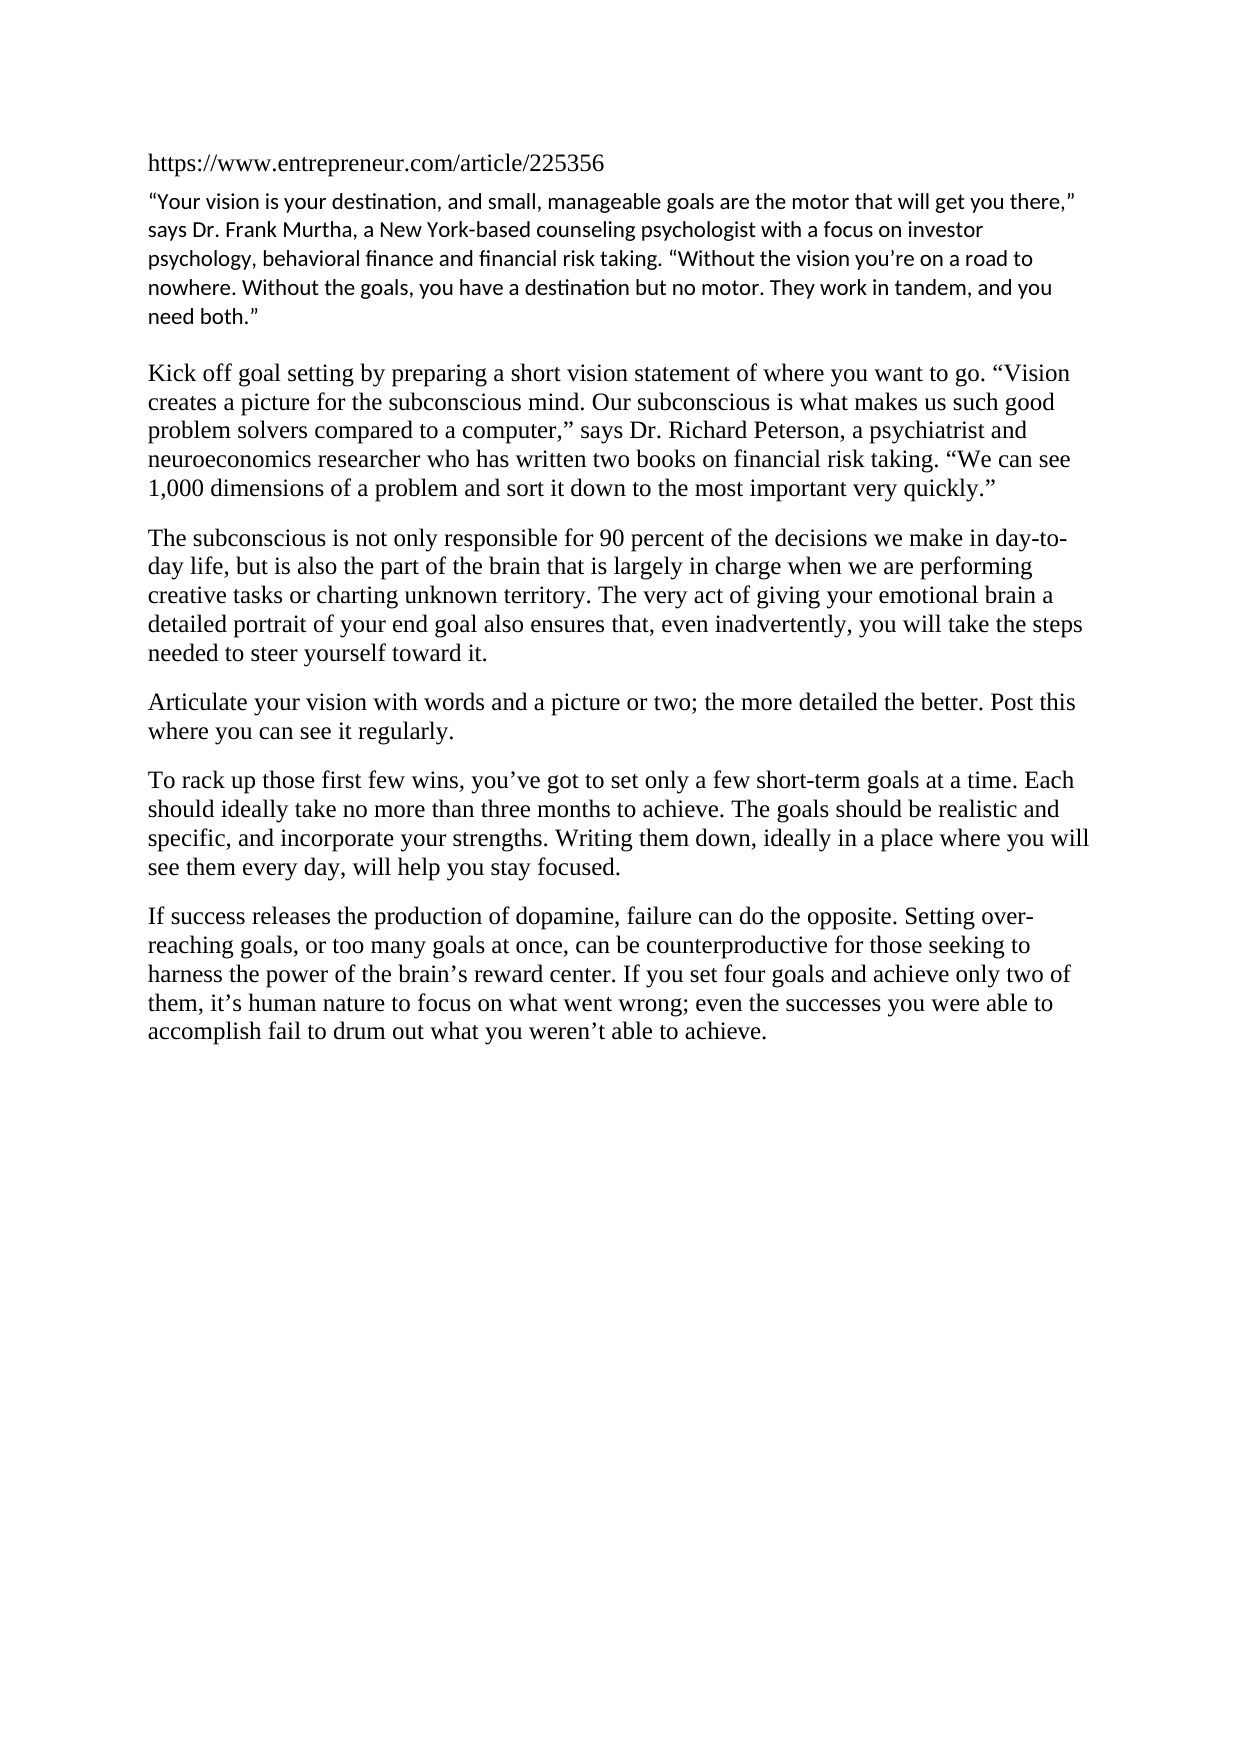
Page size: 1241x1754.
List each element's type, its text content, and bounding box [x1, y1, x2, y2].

text “Your vision is your destination, and small, manageable goals are the motor that will get you there,” says Dr. Frank Murtha, a New York-based counseling psychologist with a focus on investor psychology, behavioral finance and financial risk taking. “Without the vision you’re on a road to nowhere. Without the goals, you have a destination but no motor. They work in tandem, and you need both.” [148, 187, 1093, 330]
text https://www.entrepreneur.com/article/225356 [148, 148, 1093, 176]
text If success releases the production of dopamine, failure can do the opposite. Setting over-reaching goals, or too many goals at once, can be counterproductive for those seeking to harness the power of the brain’s reward center. If you set four goals and achieve only two of them, it’s human nature to focus on what went wrong; even the successes you were able to accomplish fail to drum out what you weren’t able to achieve. [148, 901, 1093, 1045]
text The subconscious is not only responsible for 90 percent of the decisions we make in day-to-day life, but is also the part of the brain that is largely in charge when we are performing creative tasks or charting unknown territory. The very act of giving your emotional brain a detailed portrait of your end goal also ensures that, even inadvertently, you will take the steps needed to steer yourself toward it. [148, 523, 1093, 666]
text To rack up those first few wins, you’ve got to set only a few short-term goals at a time. Each should ideally take no more than three months to achieve. The goals should be realistic and specific, and incorporate your strengths. Writing them down, ideally in a place where you will see them every day, will help you stay focused. [148, 766, 1093, 881]
text Kick off goal setting by preparing a short vision statement of where you want to go. “Vision creates a picture for the subconscious mind. Our subconscious is what makes us such good problem solvers compared to a computer,” says Dr. Richard Peterson, a psychiatrist and neuroeconomics researcher who has written two books on financial risk taking. “We can see 1,000 dimensions of a problem and sort it down to the most important very quickly.” [148, 358, 1093, 502]
text Articulate your vision with words and a picture or two; the more detailed the better. Post this where you can see it regularly. [148, 687, 1093, 745]
